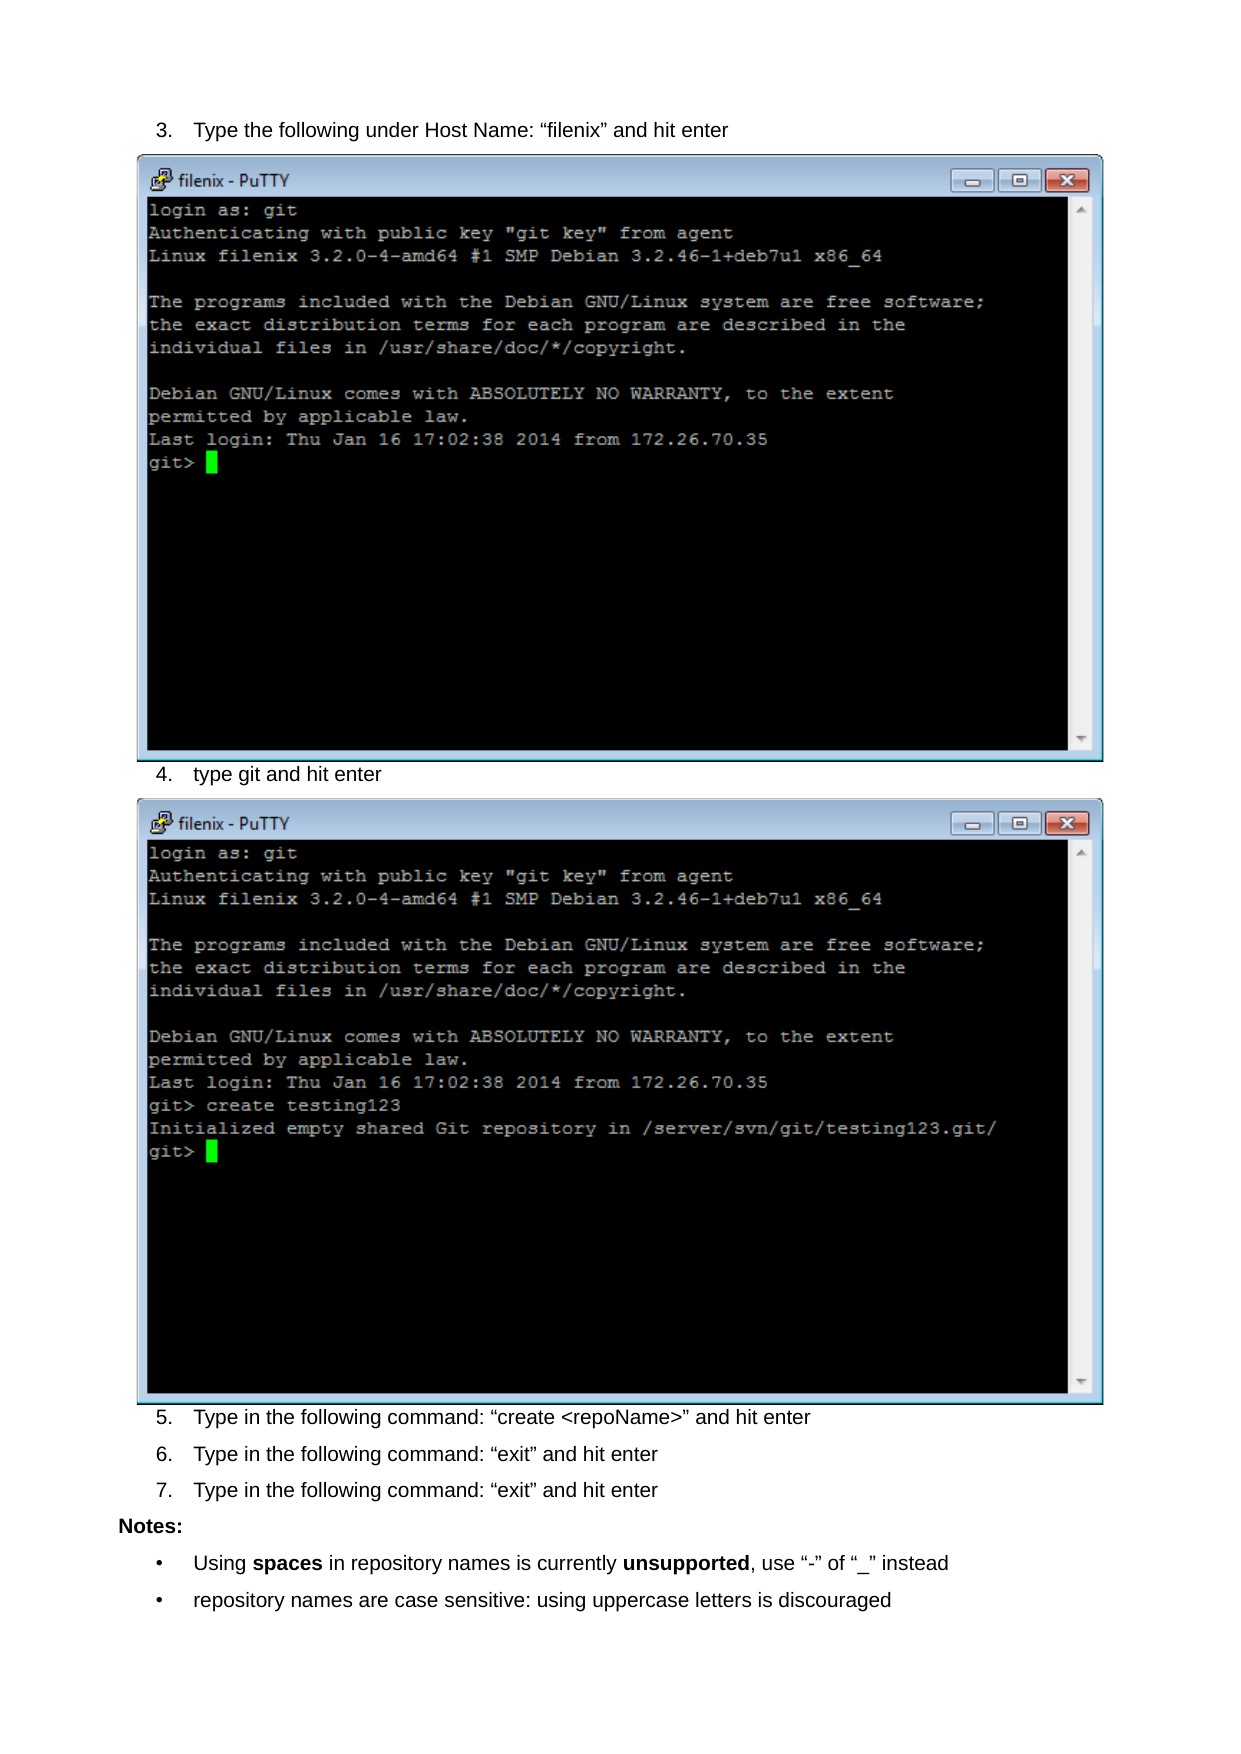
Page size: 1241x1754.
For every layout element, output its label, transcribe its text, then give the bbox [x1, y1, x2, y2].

text Notes: [118, 1514, 1122, 1538]
list Type in the following command: “exit” and hit enter [156, 1478, 1122, 1502]
list Type in the following command: “create <repoName>” and hit enter [156, 798, 1122, 1429]
list Type the following under Host Name: “filenix” and hit enter [156, 118, 1122, 142]
list Type in the following command: “exit” and hit enter [156, 1441, 1122, 1465]
picture [136, 154, 1104, 762]
list type git and hit enter [156, 154, 1122, 786]
list repository names are case sensitive: using uppercase letters is discouraged [156, 1587, 1122, 1611]
list Using spaces in repository names is currently unsupported, use “-” of “_” instead [156, 1551, 1122, 1575]
picture [136, 798, 1104, 1405]
